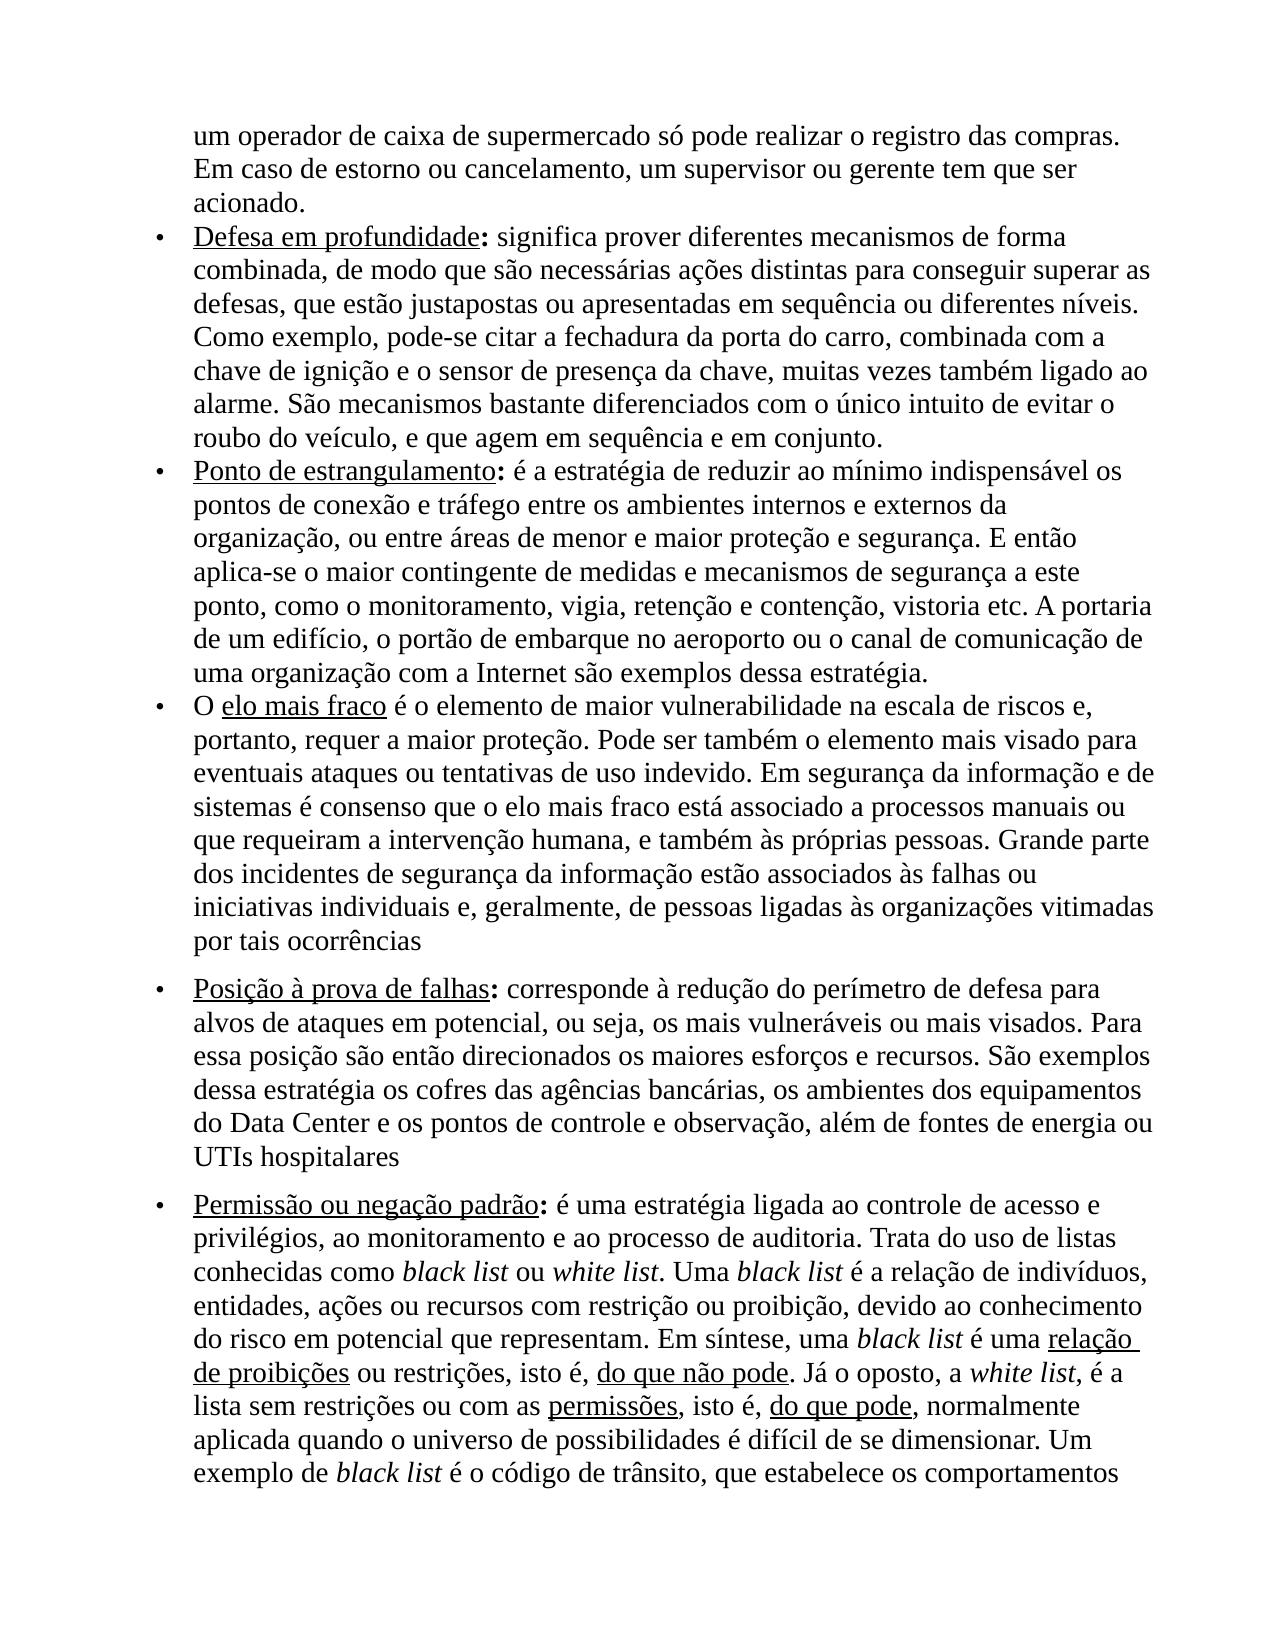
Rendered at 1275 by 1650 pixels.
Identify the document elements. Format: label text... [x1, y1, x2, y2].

list O elo mais fraco é o elemento de maior vulnerabilidade na escala de riscos e, portanto, requer a maior proteção. Pode ser também o elemento mais visado para eventuais ataques ou tentativas de uso indevido. Em segurança da informação e de sistemas é consenso que o elo mais fraco está associado a processos manuais ou que requeiram a intervenção humana, e também às próprias pessoas. Grande parte dos incidentes de segurança da informação estão associados às falhas ou iniciativas individuais e, geralmente, de pessoas ligadas às organizações vitimadas por tais ocorrências [156, 688, 1157, 957]
list Defesa em profundidade: significa prover diferentes mecanismos de forma combinada, de modo que são necessárias ações distintas para conseguir superar as defesas, que estão justapostas ou apresentadas em sequência ou diferentes níveis. Como exemplo, pode-se citar a fechadura da porta do carro, combinada com a chave de ignição e o sensor de presença da chave, muitas vezes também ligado ao alarme. São mecanismos bastante diferenciados com o único intuito de evitar o roubo do veículo, e que agem em sequência e em conjunto. [156, 219, 1157, 453]
list Permissão ou negação padrão: é uma estratégia ligada ao controle de acesso e privilégios, ao monitoramento e ao processo de auditoria. Trata do uso de listas conhecidas como black list ou white list. Uma black list é a relação de indivíduos, entidades, ações ou recursos com restrição ou proibição, devido ao conhecimento do risco em potencial que representam. Em síntese, uma black list é uma relação de proibições ou restrições, isto é, do que não pode. Já o oposto, a white list, é a lista sem restrições ou com as permissões, isto é, do que pode, normalmente aplicada quando o universo de possibilidades é difícil de se dimensionar. Um exemplo de black list é o código de trânsito, que estabelece os comportamentos [156, 1187, 1157, 1489]
list um operador de caixa de supermercado só pode realizar o registro das compras. Em caso de estorno ou cancelamento, um supervisor ou gerente tem que ser acionado. [156, 118, 1157, 219]
list Ponto de estrangulamento: é a estratégia de reduzir ao mínimo indispensável os pontos de conexão e tráfego entre os ambientes internos e externos da organização, ou entre áreas de menor e maior proteção e segurança. E então aplica-se o maior contingente de medidas e mecanismos de segurança a este ponto, como o monitoramento, vigia, retenção e contenção, vistoria etc. A portaria de um edifício, o portão de embarque no aeroporto ou o canal de comunicação de uma organização com a Internet são exemplos dessa estratégia. [156, 453, 1157, 688]
list Posição à prova de falhas: corresponde à redução do perímetro de defesa para alvos de ataques em potencial, ou seja, os mais vulneráveis ou mais visados. Para essa posição são então direcionados os maiores esforços e recursos. São exemplos dessa estratégia os cofres das agências bancárias, os ambientes dos equipamentos do Data Center e os pontos de controle e observação, além de fontes de energia ou UTIs hospitalares [156, 971, 1157, 1172]
